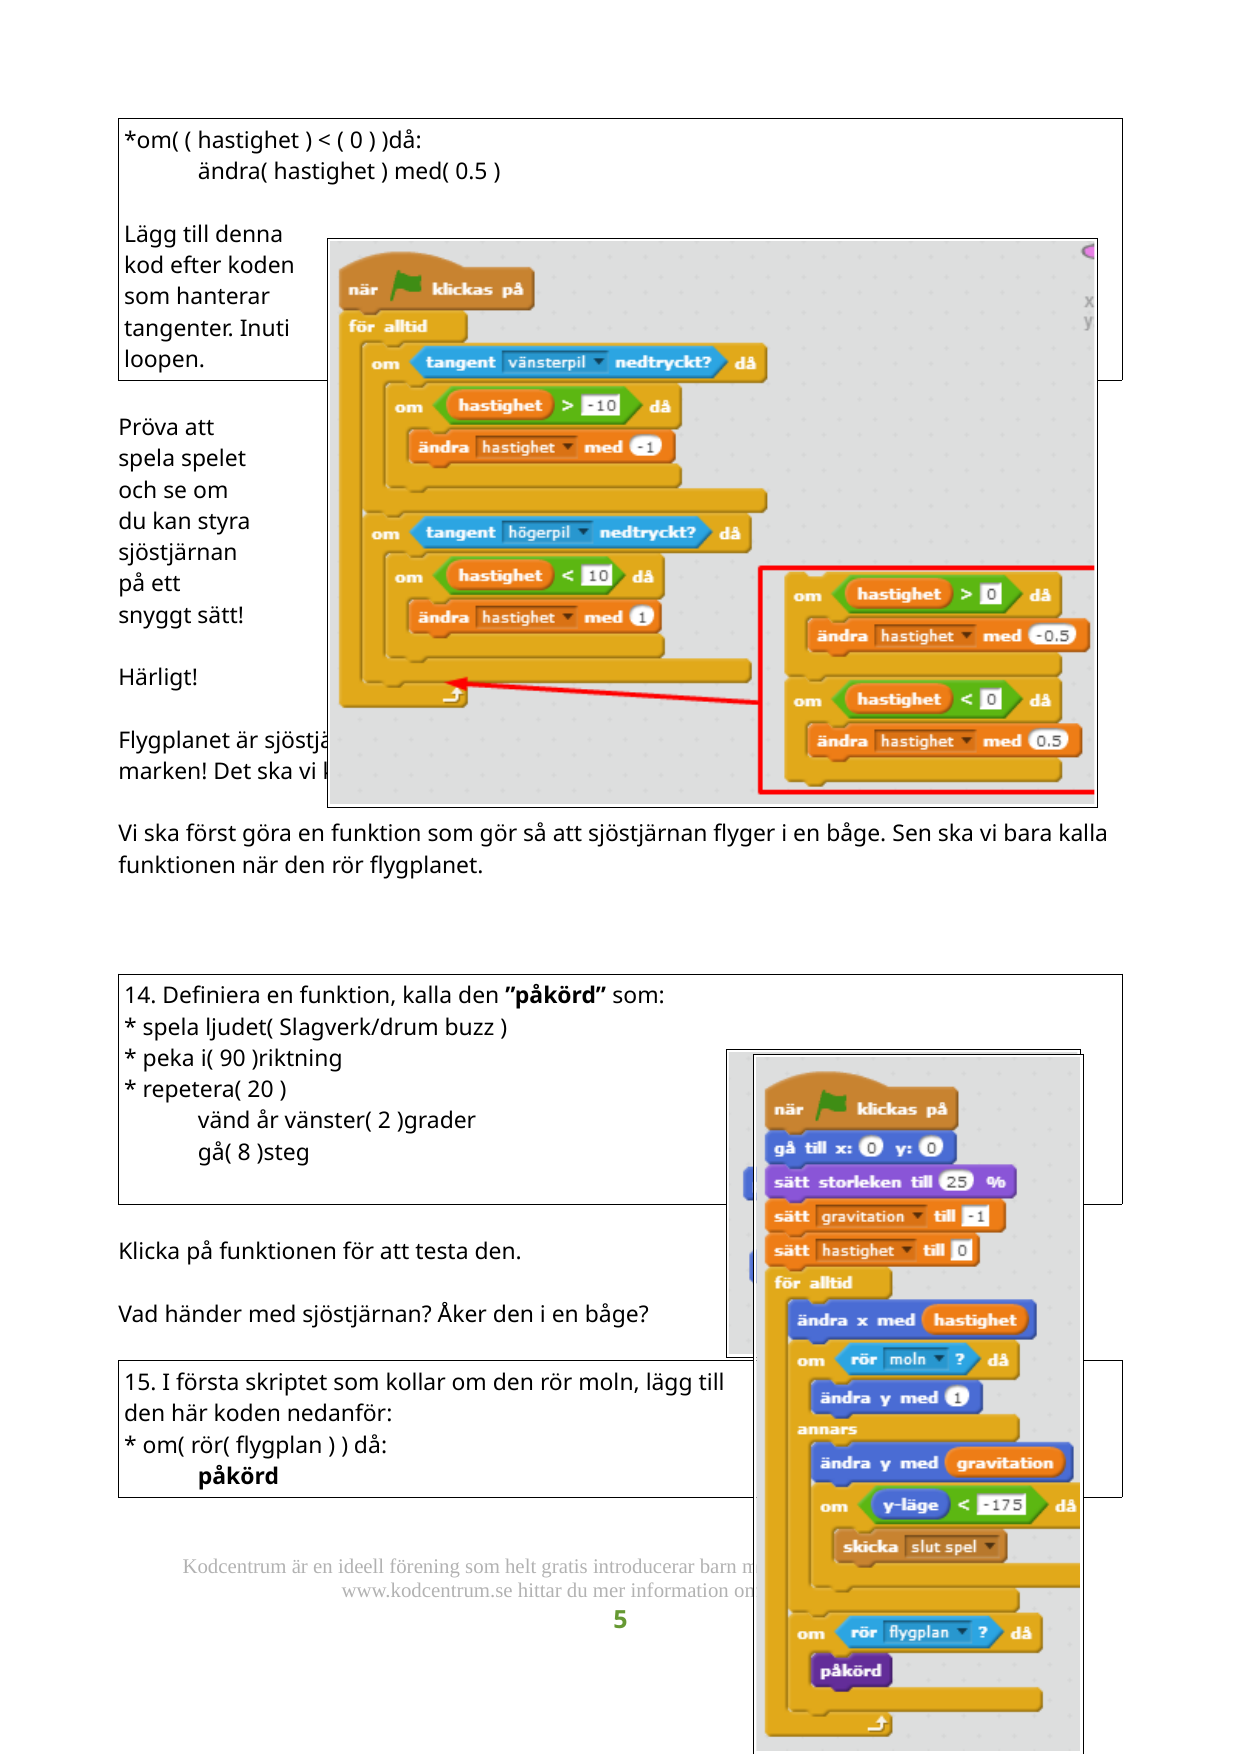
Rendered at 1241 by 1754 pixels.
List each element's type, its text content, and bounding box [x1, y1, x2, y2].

text spela spelet [118, 442, 327, 473]
text snyggt sätt! [118, 598, 327, 630]
text [1098, 536, 1122, 567]
text Vi ska först göra en funktion som gör så att sjöstjärnan flyger i en båge. Sen ska vi bara kalla funktionen när den rör flygplanet. [118, 817, 1122, 880]
text Flygplanet är sjöstjärnans största fiende, den ska knuffa sjöstjärnan så att den kan falla till marken! Det ska vi koda nu! [118, 723, 327, 786]
text Vad händer med sjöstjärnan? Åker den i en båge? [118, 1298, 726, 1329]
text Klicka på funktionen för att testa den. [118, 1235, 726, 1266]
picture [330, 241, 1095, 804]
text [1084, 1298, 1122, 1329]
table_header 14. Definiera en funktion, kalla den ”påkörd” som: * spela ljudet( Slagverk/drum buzz ) * peka i( 90 )riktning * repetera( 20 ) vänd år vänster( 2 )grader gå( 8 )steg [119, 975, 1122, 1204]
text på ett [118, 567, 327, 598]
picture [756, 1057, 1080, 1751]
text [1098, 567, 1122, 598]
text du kan styra [118, 505, 327, 536]
text och se om [118, 473, 327, 505]
table_header 13. Lägg till koden: * om( ( hastighet ) > ( 0 ) )då: ändra( hastighet ) med( -0.5 ) *om( ( hastighet ) < ( 0 ) )då: ändra( hastighet ) med( 0.5 ) Lägg till denna kod efter koden som hanterar tangenter. Inuti loopen. [328, 239, 1097, 807]
table_header 15. I första skriptet som kollar om den rör moln, lägg till den här koden nedanför: * om( rör( flygplan ) ) då: påkörd [754, 1055, 1083, 1754]
text [1098, 473, 1122, 505]
text [1098, 505, 1122, 536]
text [1098, 598, 1122, 630]
table_header 15. I första skriptet som kollar om den rör moln, lägg till den här koden nedanför: * om( rör( flygplan ) ) då: påkörd [1084, 1361, 1122, 1497]
text [1098, 661, 1122, 692]
picture [728, 1052, 1078, 1354]
text [1098, 442, 1122, 473]
text sjöstjärnan [118, 536, 327, 567]
table_header 13. Lägg till koden: * om( ( hastighet ) > ( 0 ) )då: ändra( hastighet ) med( -0.5 ) *om( ( hastighet ) < ( 0 ) )då: ändra( hastighet ) med( 0.5 ) Lägg till denna kod efter koden som hanterar tangenter. Inuti loopen. [119, 119, 1122, 380]
text Pröva att [118, 411, 327, 442]
text [1084, 1235, 1122, 1266]
text [1098, 411, 1122, 442]
table_header 15. I första skriptet som kollar om den rör moln, lägg till den här koden nedanför: * om( rör( flygplan ) ) då: påkörd [119, 1361, 753, 1497]
table_header [727, 1050, 1080, 1357]
text Härligt! [118, 661, 327, 692]
